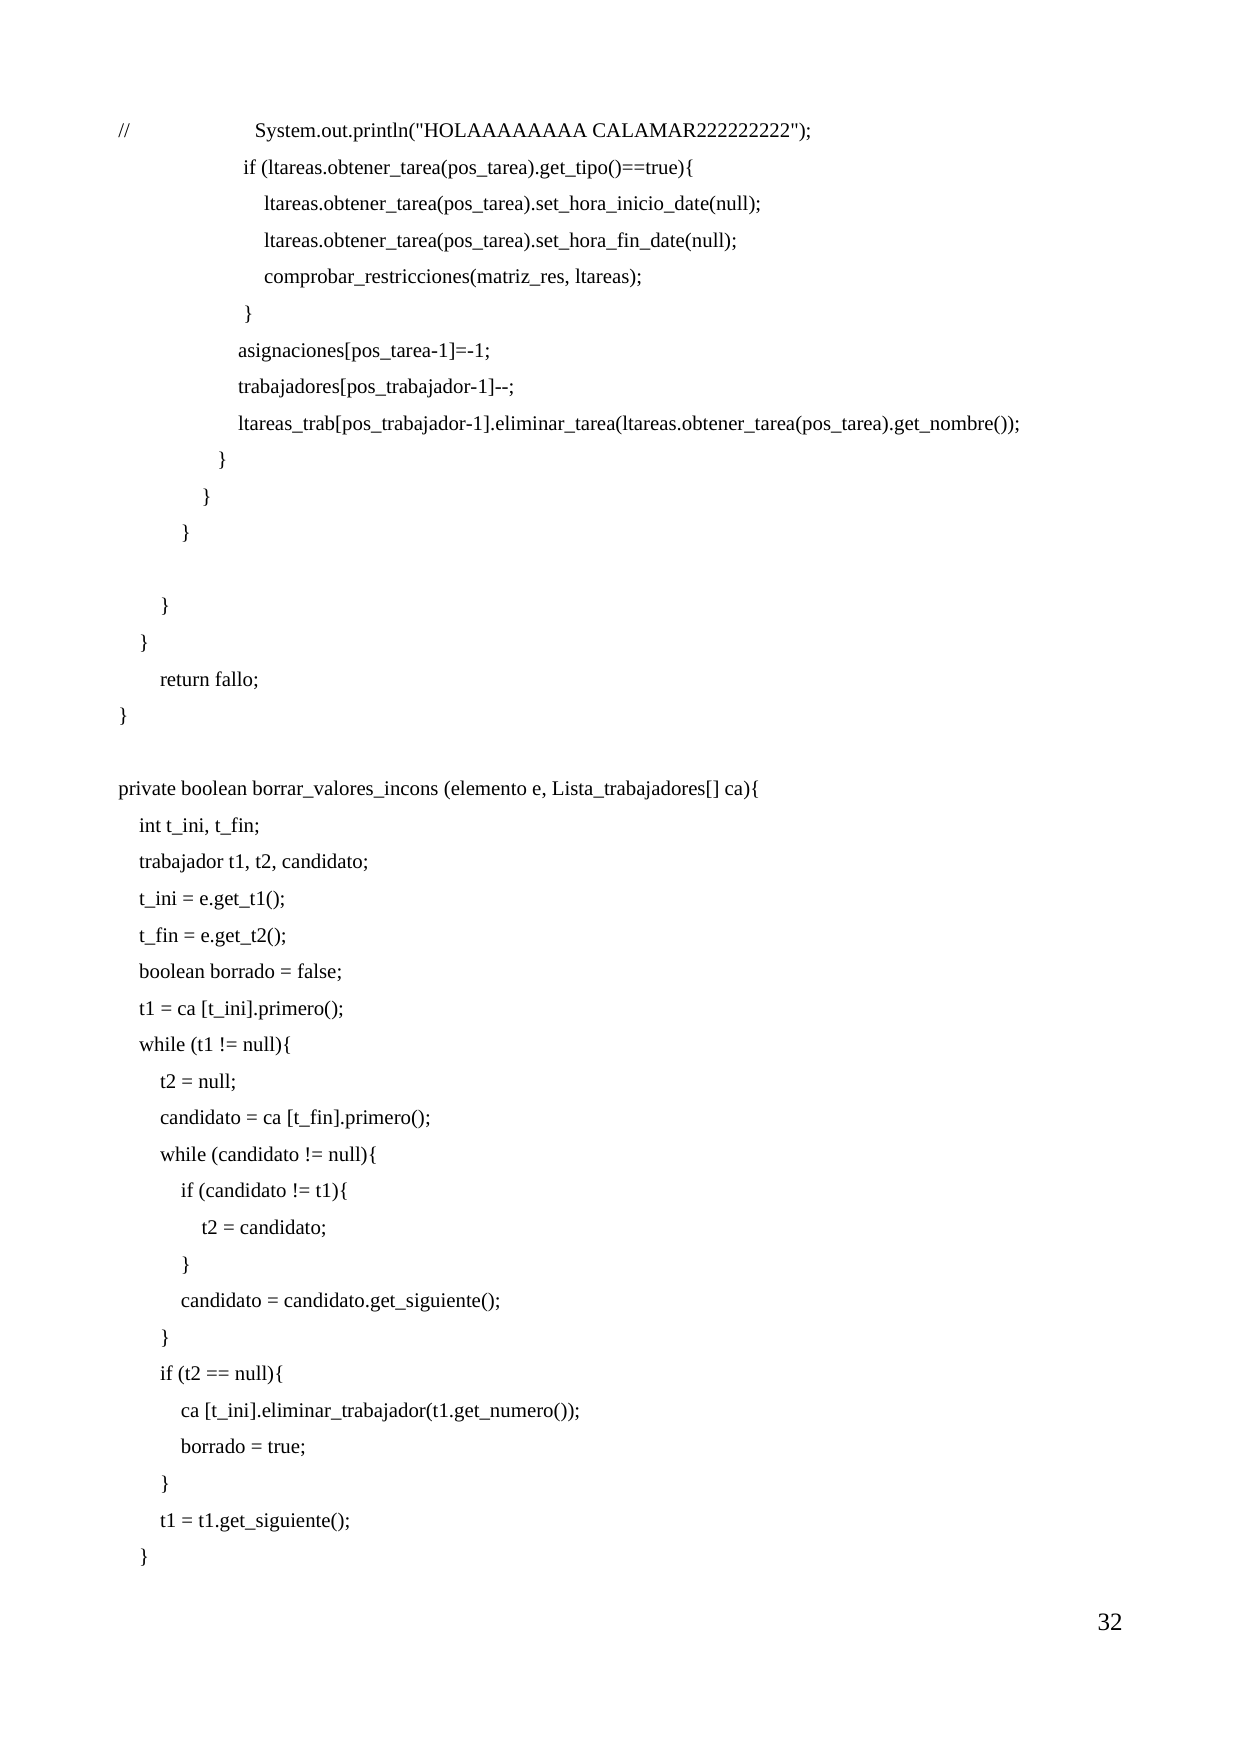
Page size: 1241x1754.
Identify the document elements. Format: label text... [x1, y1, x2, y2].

text } [118, 1252, 1122, 1276]
text t_fin = e.get_t2(); [118, 922, 1122, 947]
text while (candidato != null){ [118, 1142, 1122, 1166]
text ltareas.obtener_tarea(pos_tarea).set_hora_fin_date(null); [118, 228, 1122, 252]
text if (t2 == null){ [118, 1361, 1122, 1385]
text ca [t_ini].eliminar_trabajador(t1.get_numero()); [118, 1398, 1122, 1422]
text trabajadores[pos_trabajador-1]--; [118, 374, 1122, 398]
text t_ini = e.get_t1(); [118, 886, 1122, 910]
text } [118, 301, 1122, 325]
text t2 = candidato; [118, 1215, 1122, 1239]
text } [118, 593, 1122, 617]
text t1 = t1.get_siguiente(); [118, 1507, 1122, 1532]
text private boolean borrar_valores_incons (elemento e, Lista_trabajadores[] ca){ [118, 776, 1122, 800]
text } [118, 447, 1122, 471]
text if (candidato != t1){ [118, 1178, 1122, 1202]
text } [118, 520, 1122, 544]
text t2 = null; [118, 1069, 1122, 1093]
text ltareas_trab[pos_trabajador-1].eliminar_tarea(ltareas.obtener_tarea(pos_tarea).get_nombre()); [118, 411, 1122, 435]
text } [118, 630, 1122, 654]
text t1 = ca [t_ini].primero(); [118, 996, 1122, 1020]
text } [118, 703, 1122, 727]
text candidato = ca [t_fin].primero(); [118, 1105, 1122, 1129]
text candidato = candidato.get_siguiente(); [118, 1288, 1122, 1312]
text comprobar_restricciones(matriz_res, ltareas); [118, 264, 1122, 288]
text } [118, 484, 1122, 508]
text return fallo; [118, 667, 1122, 691]
text borrado = true; [118, 1434, 1122, 1458]
text ltareas.obtener_tarea(pos_tarea).set_hora_inicio_date(null); [118, 191, 1122, 215]
text while (t1 != null){ [118, 1032, 1122, 1056]
text } [118, 1325, 1122, 1349]
text // System.out.println("HOLAAAAAAAA CALAMAR222222222"); [118, 118, 1122, 142]
text } [118, 1471, 1122, 1495]
text asignaciones[pos_tarea-1]=-1; [118, 337, 1122, 362]
text if (ltareas.obtener_tarea(pos_tarea).get_tipo()==true){ [118, 155, 1122, 179]
text int t_ini, t_fin; [118, 813, 1122, 837]
text trabajador t1, t2, candidato; [118, 849, 1122, 873]
text boolean borrado = false; [118, 959, 1122, 983]
text } [118, 1544, 1122, 1568]
